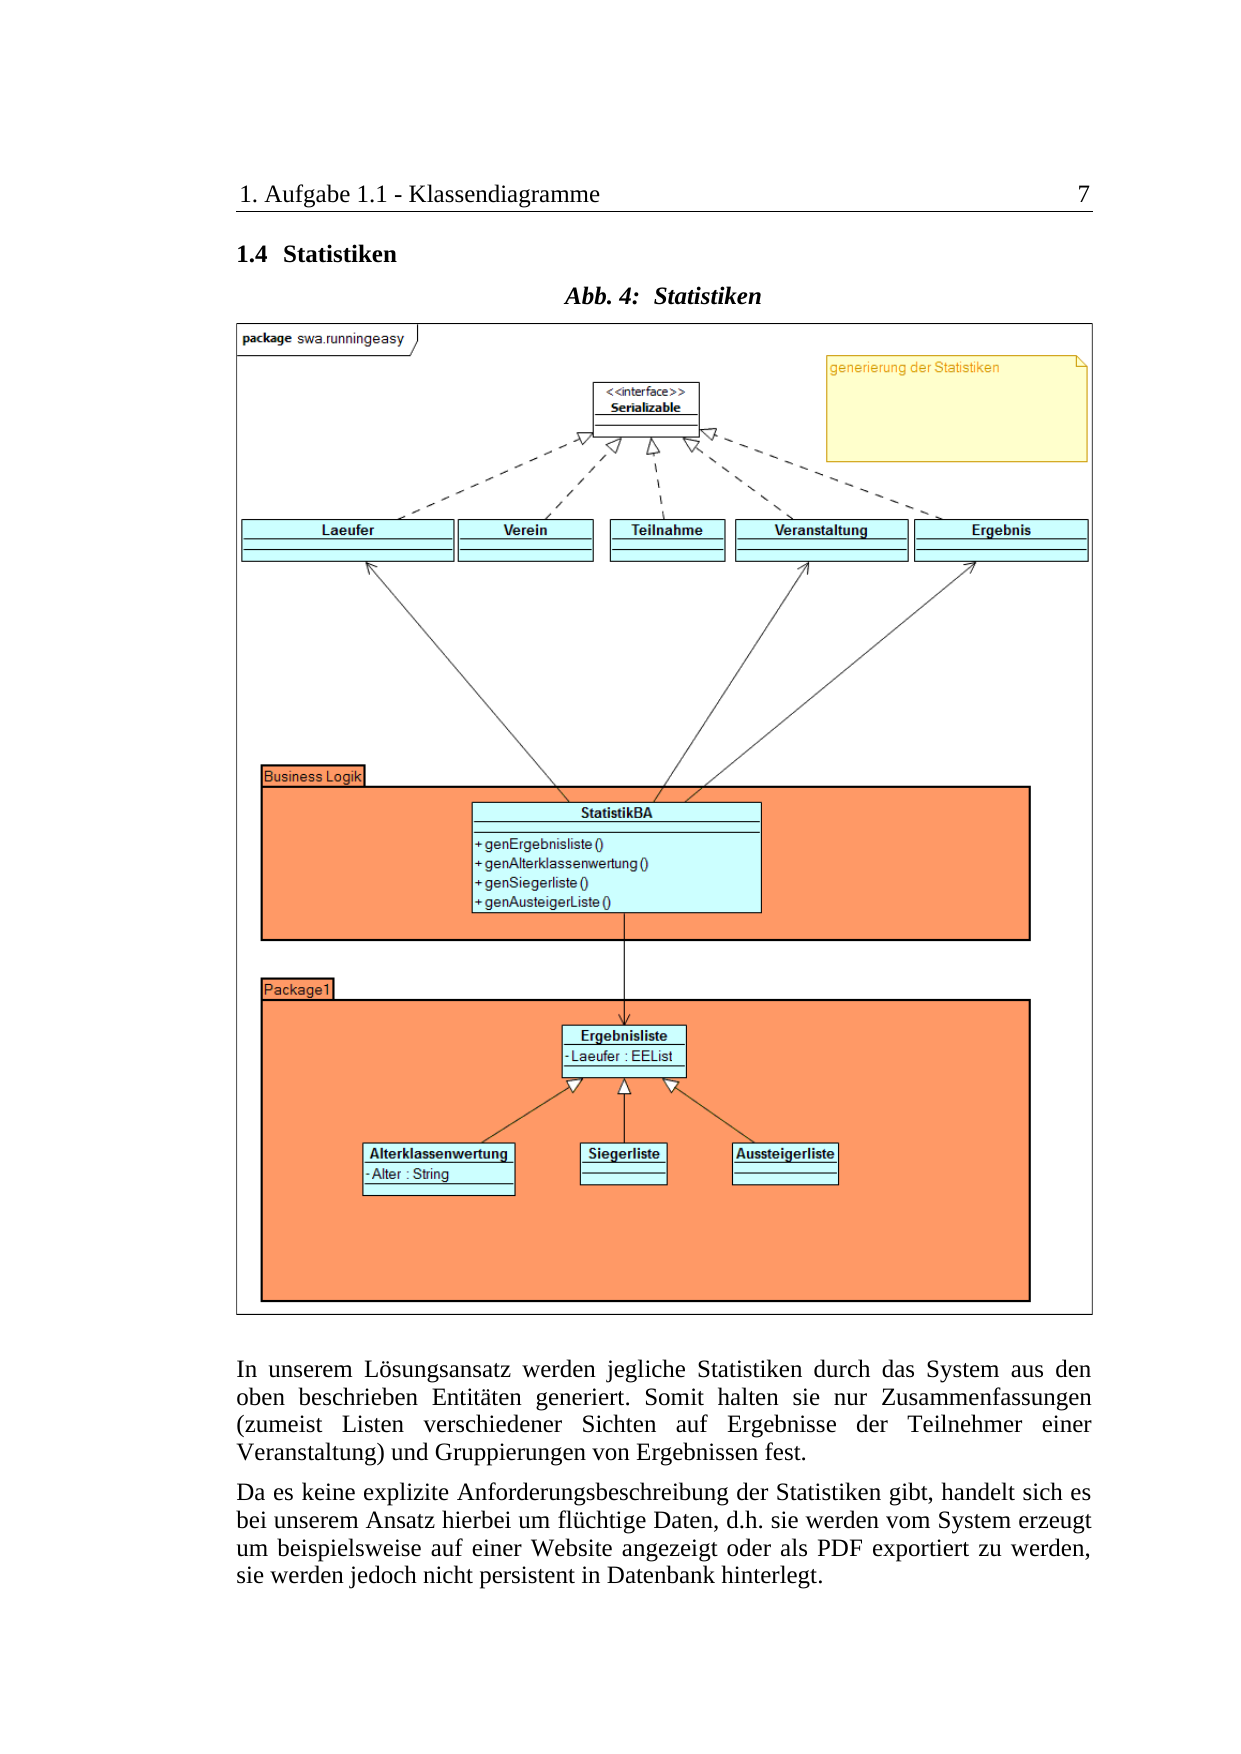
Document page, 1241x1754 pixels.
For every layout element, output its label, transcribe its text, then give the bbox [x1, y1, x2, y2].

list Statistiken [236, 282, 1093, 309]
text Da es keine explizite Anforderungsbeschreibung der Statistiken gibt, handelt sich es bei unserem Ansatz hierbei um flüchtige Daten, d.h. sie werden vom System erzeugt um beispielsweise auf einer Website angezeigt oder als PDF exportiert zu werden, sie werden jedoch nicht persistent in Datenbank hinterlegt. [236, 1478, 1093, 1589]
subtitle Statistiken [236, 240, 1093, 268]
picture [236, 323, 1093, 1315]
text In unserem Lösungsansatz werden jegliche Statistiken durch das System aus den oben beschrieben Entitäten generiert. Somit halten sie nur Zusammenfassungen (zumeist Listen verschiedener Sichten auf Ergebnisse der Teilnehmer einer Veranstaltung) und Gruppierungen von Ergebnissen fest. [236, 1355, 1093, 1466]
